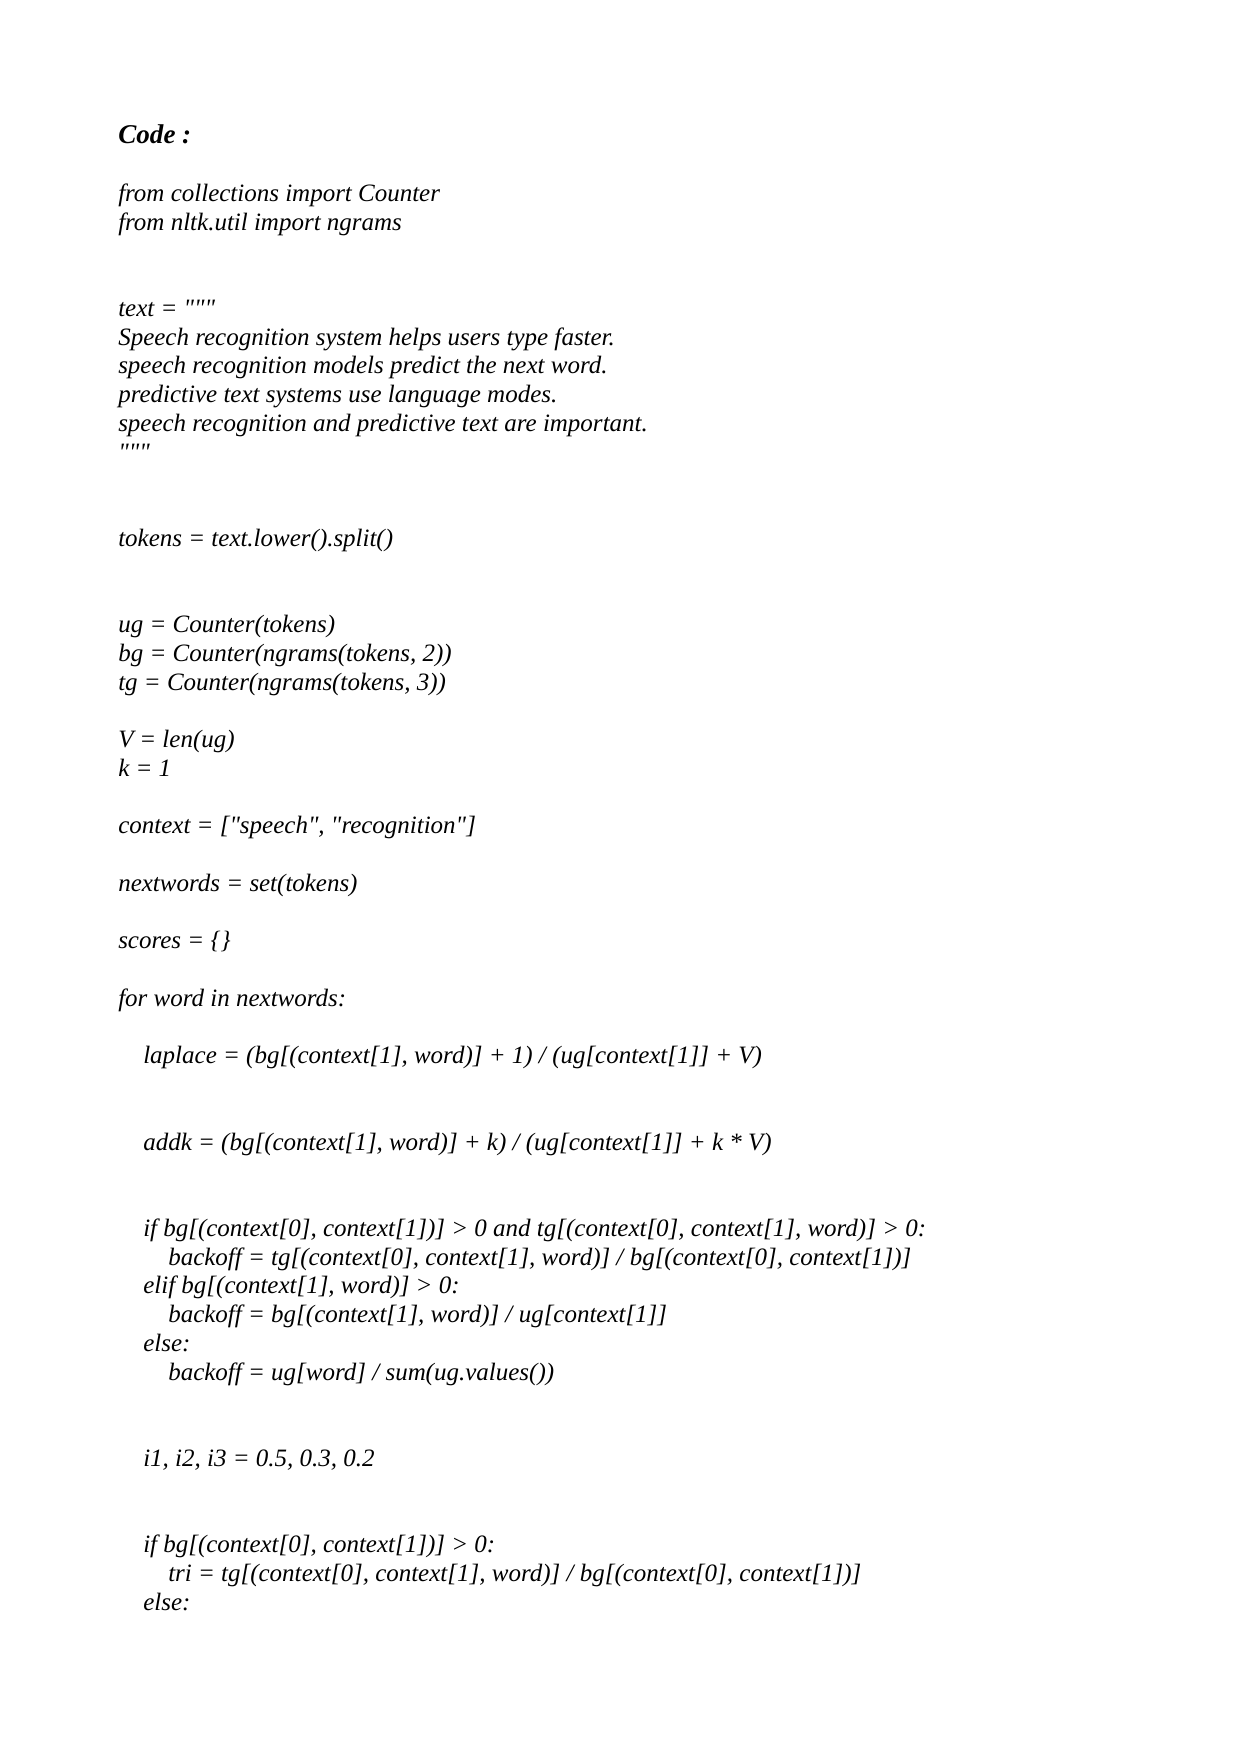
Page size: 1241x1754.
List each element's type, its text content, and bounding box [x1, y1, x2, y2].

text if bg[(context[0], context[1])] > 0 and tg[(context[0], context[1], word)] > 0: [118, 1213, 1122, 1242]
text tg = Counter(ngrams(tokens, 3)) [118, 667, 1122, 696]
text laplace = (bg[(context[1], word)] + 1) / (ug[context[1]] + V) [118, 1041, 1122, 1069]
text tri = tg[(context[0], context[1], word)] / bg[(context[0], context[1])] [118, 1558, 1122, 1587]
text elif bg[(context[1], word)] > 0: [118, 1271, 1122, 1299]
text speech recognition and predictive text are important. [118, 408, 1122, 437]
text V = len(ug) [118, 724, 1122, 753]
text backoff = bg[(context[1], word)] / ug[context[1]] [118, 1299, 1122, 1328]
text text = """ [118, 293, 1122, 322]
text else: [118, 1587, 1122, 1616]
text scores = {} [118, 926, 1122, 954]
text if bg[(context[0], context[1])] > 0: [118, 1529, 1122, 1558]
text backoff = ug[word] / sum(ug.values()) [118, 1357, 1122, 1386]
text i1, i2, i3 = 0.5, 0.3, 0.2 [118, 1443, 1122, 1472]
text k = 1 [118, 753, 1122, 782]
text bg = Counter(ngrams(tokens, 2)) [118, 638, 1122, 667]
text addk = (bg[(context[1], word)] + k) / (ug[context[1]] + k * V) [118, 1127, 1122, 1156]
text context = ["speech", "recognition"] [118, 811, 1122, 839]
text speech recognition models predict the next word. [118, 351, 1122, 379]
text tokens = text.lower().split() [118, 523, 1122, 552]
text backoff = tg[(context[0], context[1], word)] / bg[(context[0], context[1])] [118, 1242, 1122, 1271]
text else: [118, 1328, 1122, 1357]
text Code : [118, 118, 1122, 149]
text ug = Counter(tokens) [118, 609, 1122, 638]
text from nltk.util import ngrams [118, 207, 1122, 236]
text nextwords = set(tokens) [118, 868, 1122, 897]
text for word in nextwords: [118, 983, 1122, 1012]
text Speech recognition system helps users type faster. [118, 322, 1122, 351]
text """ [118, 437, 1122, 466]
text from collections import Counter [118, 178, 1122, 207]
text predictive text systems use language modes. [118, 379, 1122, 408]
